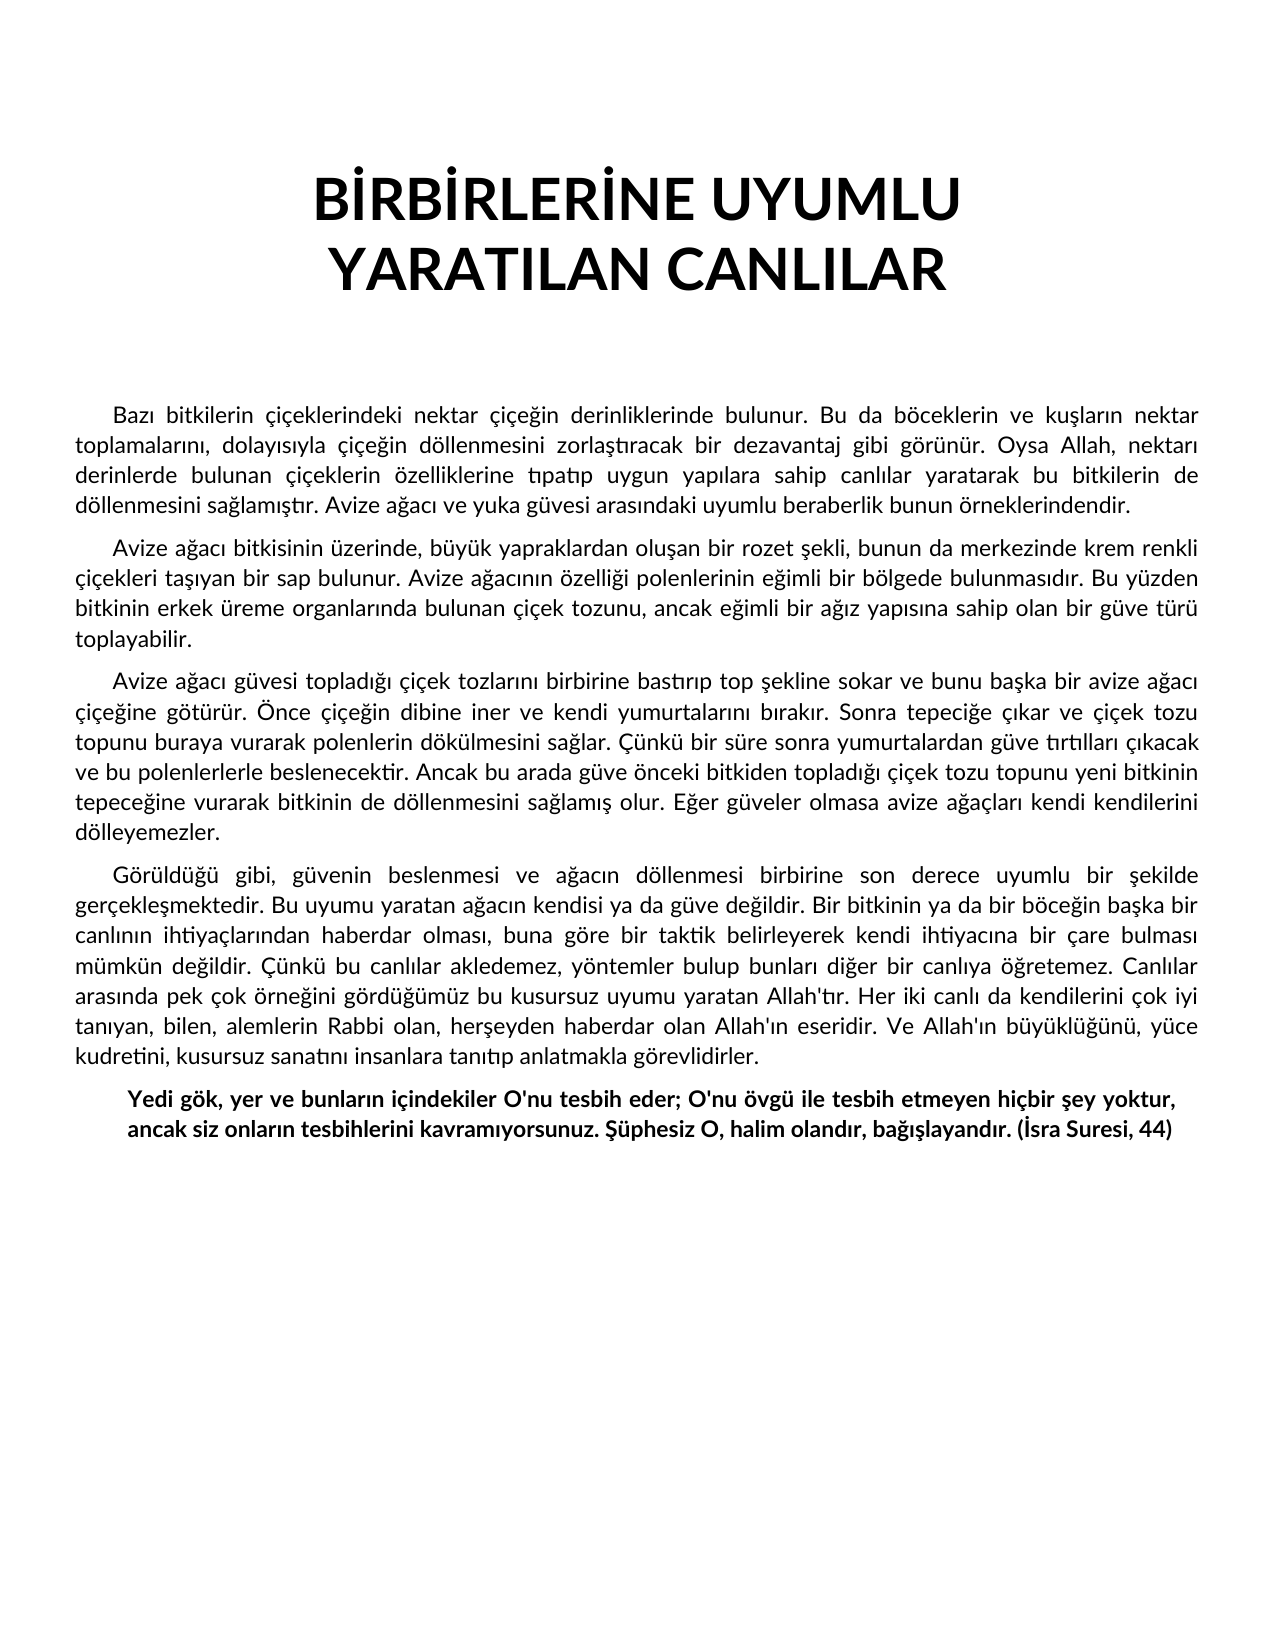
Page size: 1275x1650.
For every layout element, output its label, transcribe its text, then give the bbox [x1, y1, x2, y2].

text Bazı bitkilerin çiçeklerindeki nektar çiçeğin derinliklerinde bulunur. Bu da böceklerin ve kuşların nektar toplamalarını, dolayısıyla çiçeğin döllenmesini zorlaştıracak bir dezavantaj gibi görünür. Oysa Allah, nektarı derinlerde bulunan çiçeklerin özelliklerine tıpatıp uygun yapılara sahip canlılar yaratarak bu bitkilerin de döllenmesini sağlamıştır. Avize ağacı ve yuka güvesi arasındaki uyumlu beraberlik bunun örneklerindendir. [75, 400, 1200, 518]
text Avize ağacı güvesi topladığı çiçek tozlarını birbirine bastırıp top şekline sokar ve bunu başka bir avize ağacı çiçeğine götürür. Önce çiçeğin dibine iner ve kendi yumurtalarını bırakır. Sonra tepeciğe çıkar ve çiçek tozu topunu buraya vurarak polenlerin dökülmesini sağlar. Çünkü bir süre sonra yumurtalardan güve tırtılları çıkacak ve bu polenlerlerle beslenecektir. Ancak bu arada güve önceki bitkiden topladığı çiçek tozu topunu yeni bitkinin tepeceğine vurarak bitkinin de döllenmesini sağlamış olur. Eğer güveler olmasa avize ağaçları kendi kendilerini dölleyemezler. [75, 667, 1200, 846]
text Yedi gök, yer ve bunların içindekiler O'nu tesbih eder; O'nu övgü ile tesbih etmeyen hiçbir şey yoktur, ancak siz onların tesbihlerini kavramıyorsunuz. Şüphesiz O, halim olandır, bağışlayandır. (İsra Suresi, 44) [127, 1085, 1177, 1142]
text Görüldüğü gibi, güvenin beslenmesi ve ağacın döllenmesi birbirine son derece uyumlu bir şekilde gerçekleşmektedir. Bu uyumu yaratan ağacın kendisi ya da güve değildir. Bir bitkinin ya da bir böceğin başka bir canlının ihtiyaçlarından haberdar olması, buna göre bir taktik belirleyerek kendi ihtiyacına bir çare bulması mümkün değildir. Çünkü bu canlılar akledemez, yöntemler bulup bunları diğer bir canlıya öğretemez. Canlılar arasında pek çok örneğini gördüğümüz bu kusursuz uyumu yaratan Allah'tır. Her iki canlı da kendilerini çok iyi tanıyan, bilen, alemlerin Rabbi olan, herşeyden haberdar olan Allah'ın eseridir. Ve Allah'ın büyüklüğünü, yüce kudretini, kusursuz sanatını insanlara tanıtıp anlatmakla görevlidirler. [75, 861, 1200, 1069]
subtitle BİRBİRLERİNE UYUMLU YARATILAN CANLILAR [75, 162, 1200, 302]
text Avize ağacı bitkisinin üzerinde, büyük yapraklardan oluşan bir rozet şekli, bunun da merkezinde krem renkli çiçekleri taşıyan bir sap bulunur. Avize ağacının özelliği polenlerinin eğimli bir bölgede bulunmasıdır. Bu yüzden bitkinin erkek üreme organlarında bulunan çiçek tozunu, ancak eğimli bir ağız yapısına sahip olan bir güve türü toplayabilir. [75, 534, 1200, 652]
